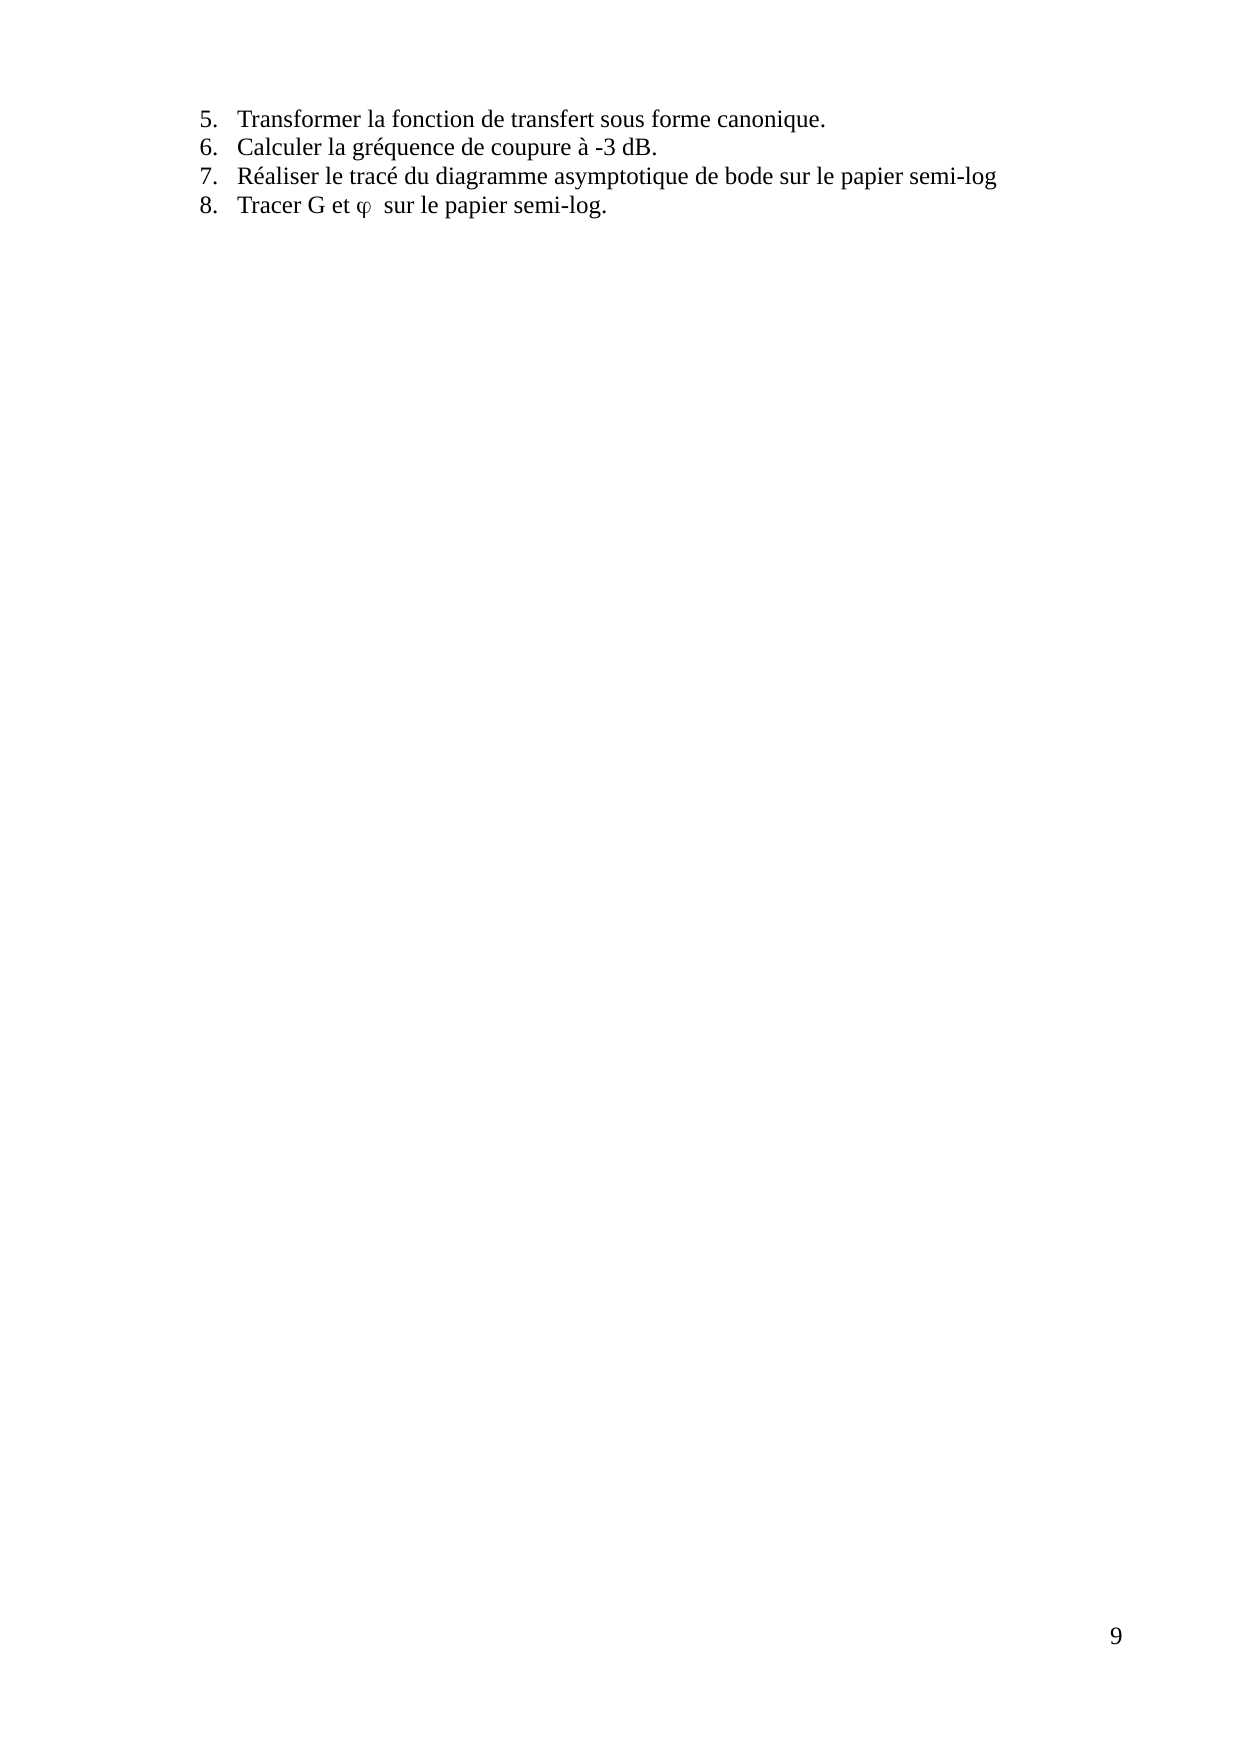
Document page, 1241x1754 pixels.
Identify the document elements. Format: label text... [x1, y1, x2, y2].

list Calculer la gréquence de coupure à -3 dB. [199, 132, 1122, 161]
list Tracer G et sur le papier semi-log. [199, 190, 1122, 219]
list Transformer la fonction de transfert sous forme canonique. [199, 104, 1122, 132]
list Réaliser le tracé du diagramme asymptotique de bode sur le papier semi-log [199, 161, 1122, 190]
